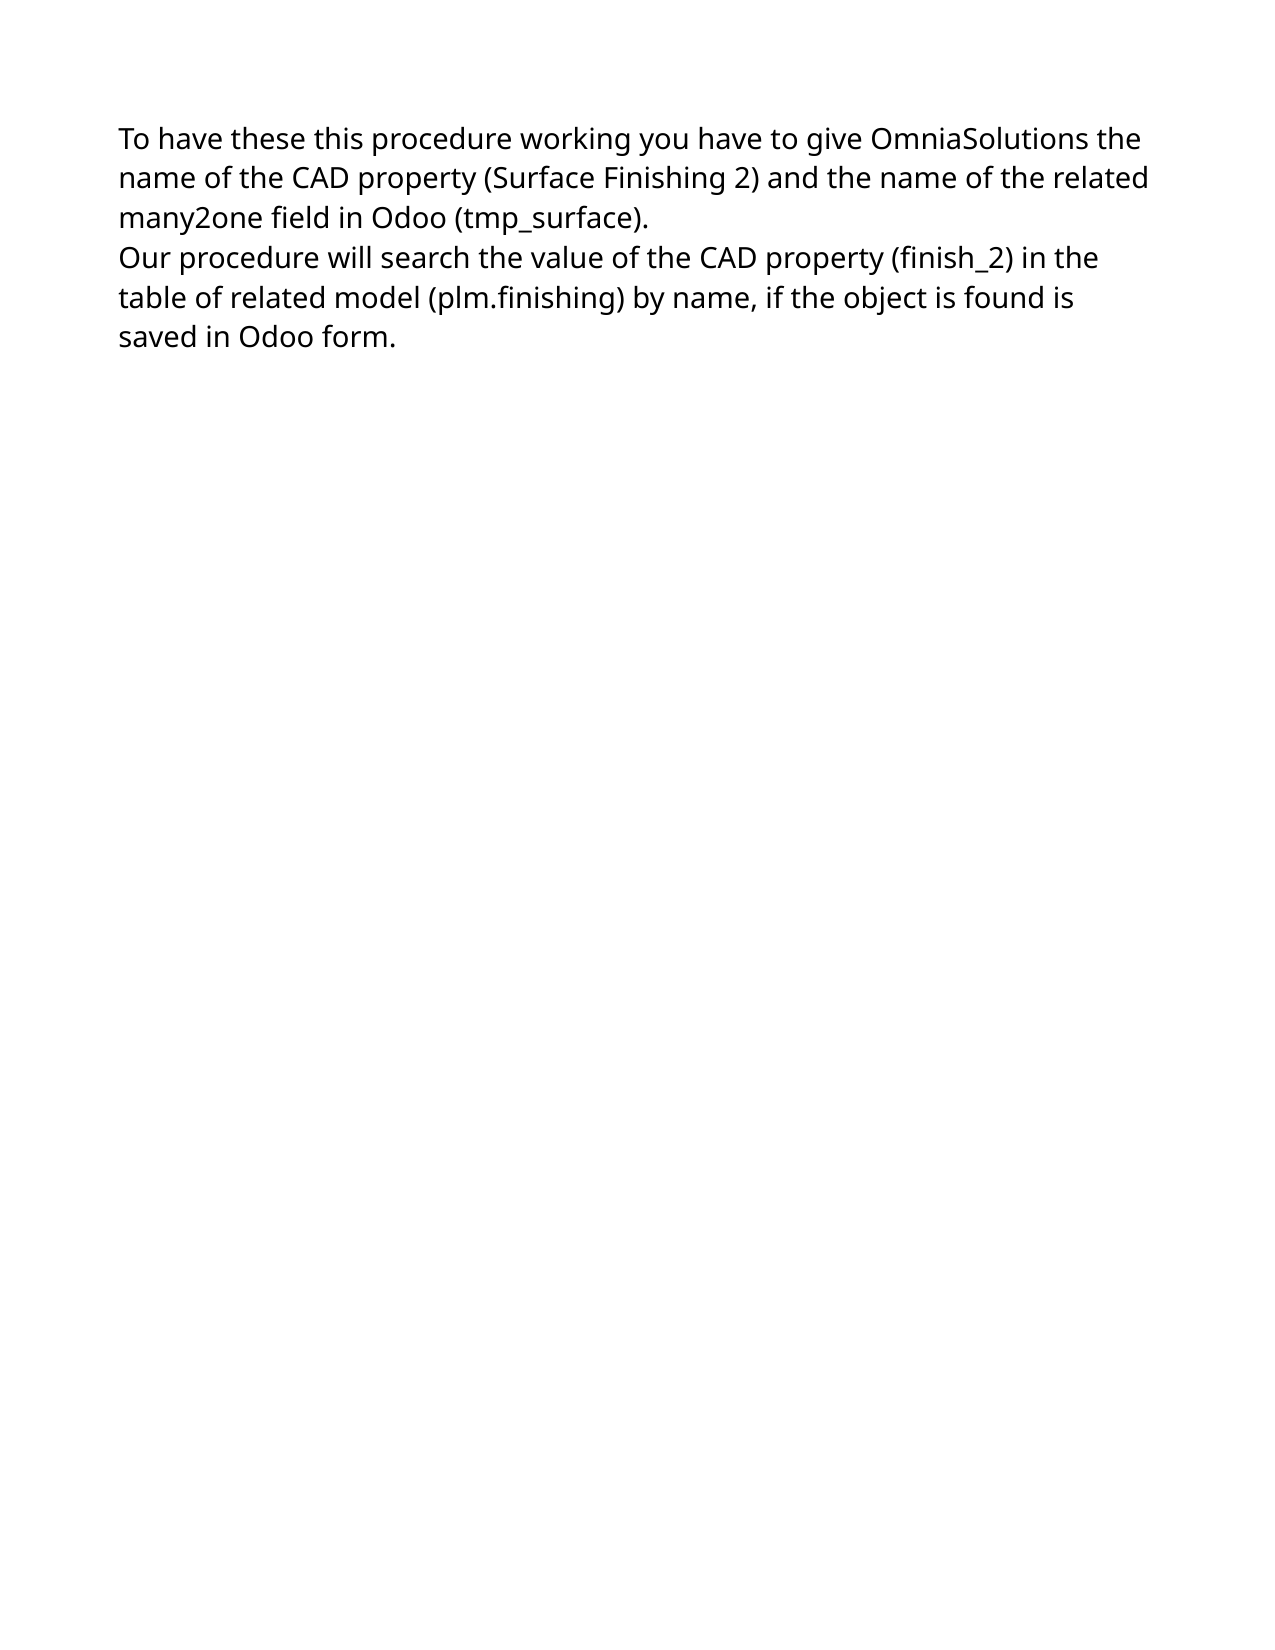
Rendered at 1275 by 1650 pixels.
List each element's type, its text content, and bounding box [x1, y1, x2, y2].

text To have these this procedure working you have to give OmniaSolutions the name of the CAD property (Surface Finishing 2) and the name of the related many2one field in Odoo (tmp_surface). [118, 118, 1157, 237]
text Our procedure will search the value of the CAD property (finish_2) in the table of related model (plm.finishing) by name, if the object is found is saved in Odoo form. [118, 237, 1157, 356]
